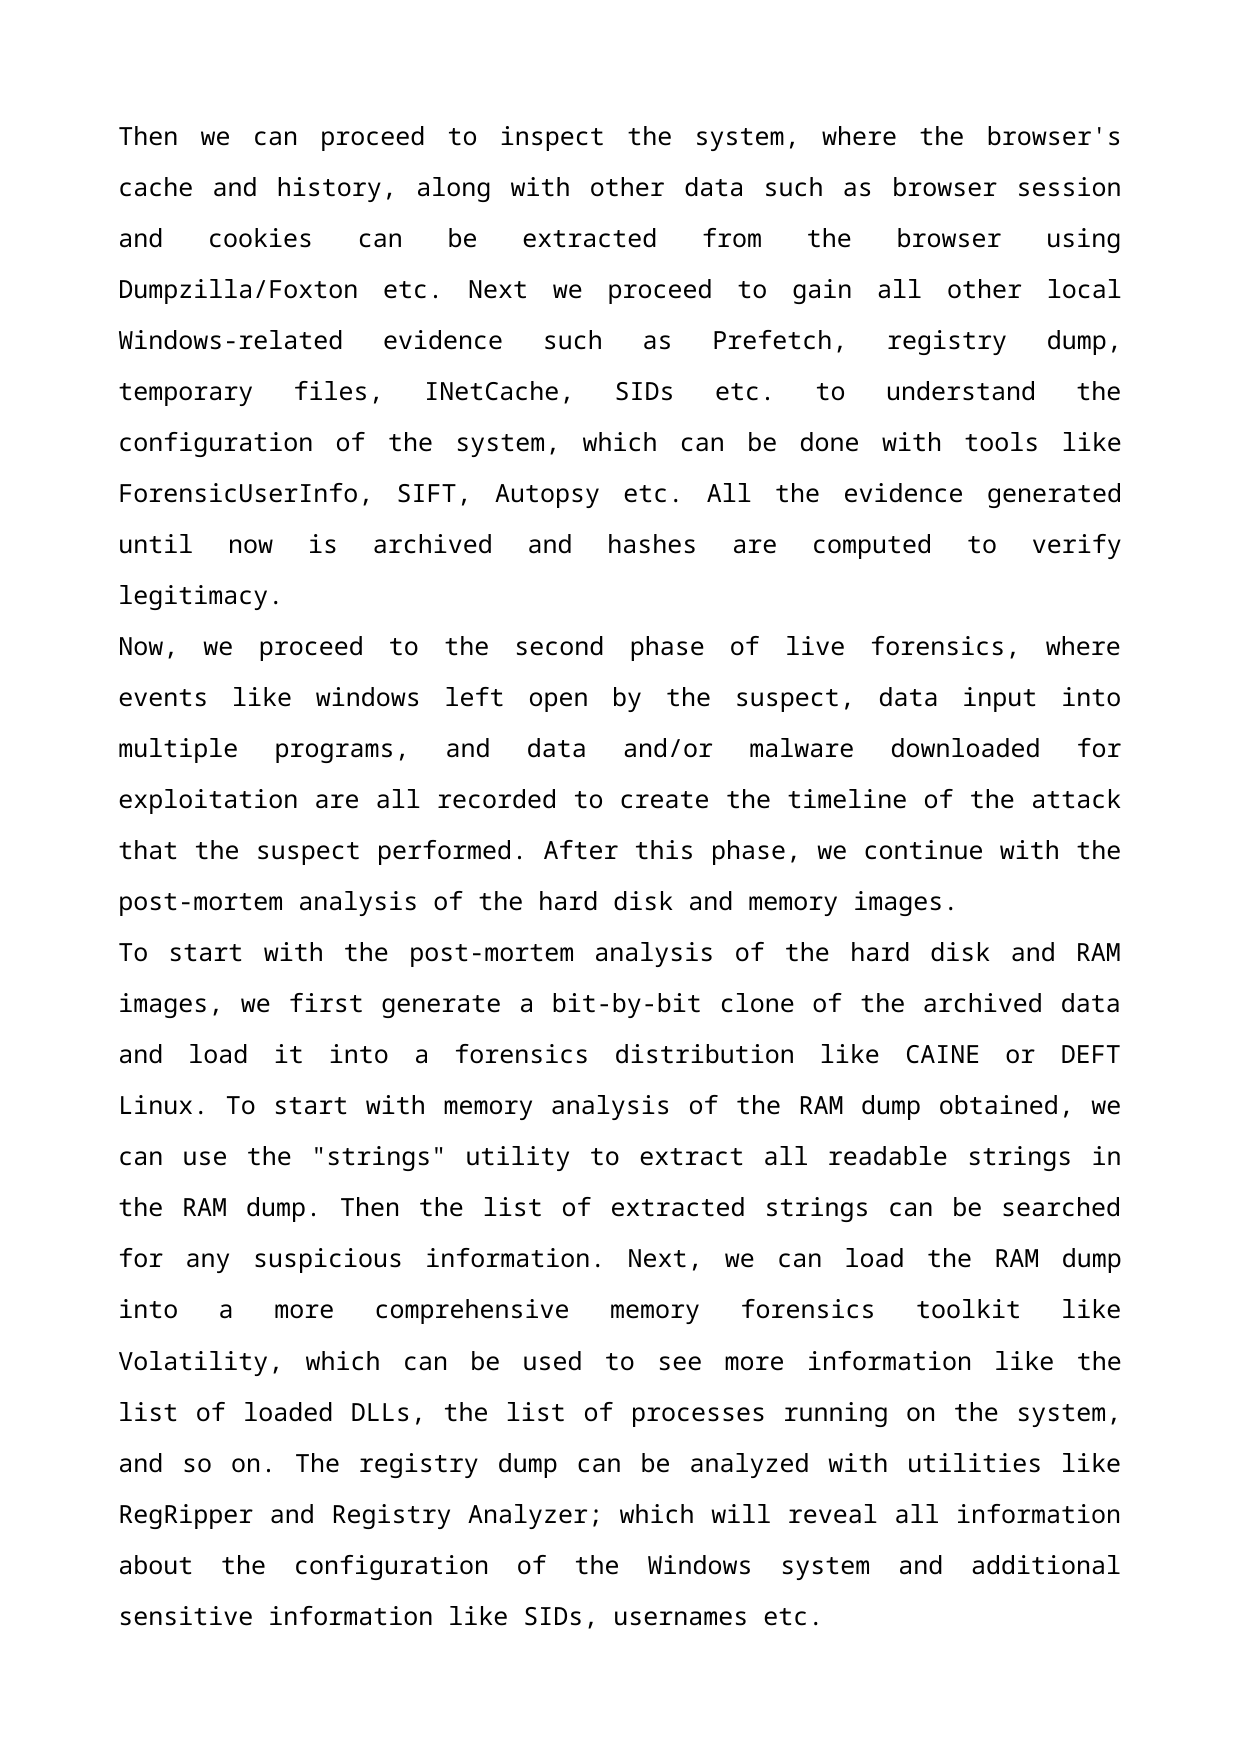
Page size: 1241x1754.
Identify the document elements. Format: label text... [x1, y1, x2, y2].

text To start with the post-mortem analysis of the hard disk and RAM images, we first generate a bit-by-bit clone of the archived data and load it into a forensics distribution like CAINE or DEFT Linux. To start with memory analysis of the RAM dump obtained, we can use the "strings" utility to extract all readable strings in the RAM dump. Then the list of extracted strings can be searched for any suspicious information. Next, we can load the RAM dump into a more comprehensive memory forensics toolkit like Volatility, which can be used to see more information like the list of loaded DLLs, the list of processes running on the system, and so on. The registry dump can be analyzed with utilities like RegRipper and Registry Analyzer; which will reveal all information about the configuration of the Windows system and additional sensitive information like SIDs, usernames etc. [118, 935, 1122, 1632]
text Now, we proceed to the second phase of live forensics, where events like windows left open by the suspect, data input into multiple programs, and data and/or malware downloaded for exploitation are all recorded to create the timeline of the attack that the suspect performed. After this phase, we continue with the post-mortem analysis of the hard disk and memory images. [118, 628, 1122, 918]
text Then we can proceed to inspect the system, where the browser's cache and history, along with other data such as browser session and cookies can be extracted from the browser using Dumpzilla/Foxton etc. Next we proceed to gain all other local Windows-related evidence such as Prefetch, registry dump, temporary files, INetCache, SIDs etc. to understand the configuration of the system, which can be done with tools like ForensicUserInfo, SIFT, Autopsy etc. All the evidence generated until now is archived and hashes are computed to verify legitimacy. [118, 118, 1122, 612]
